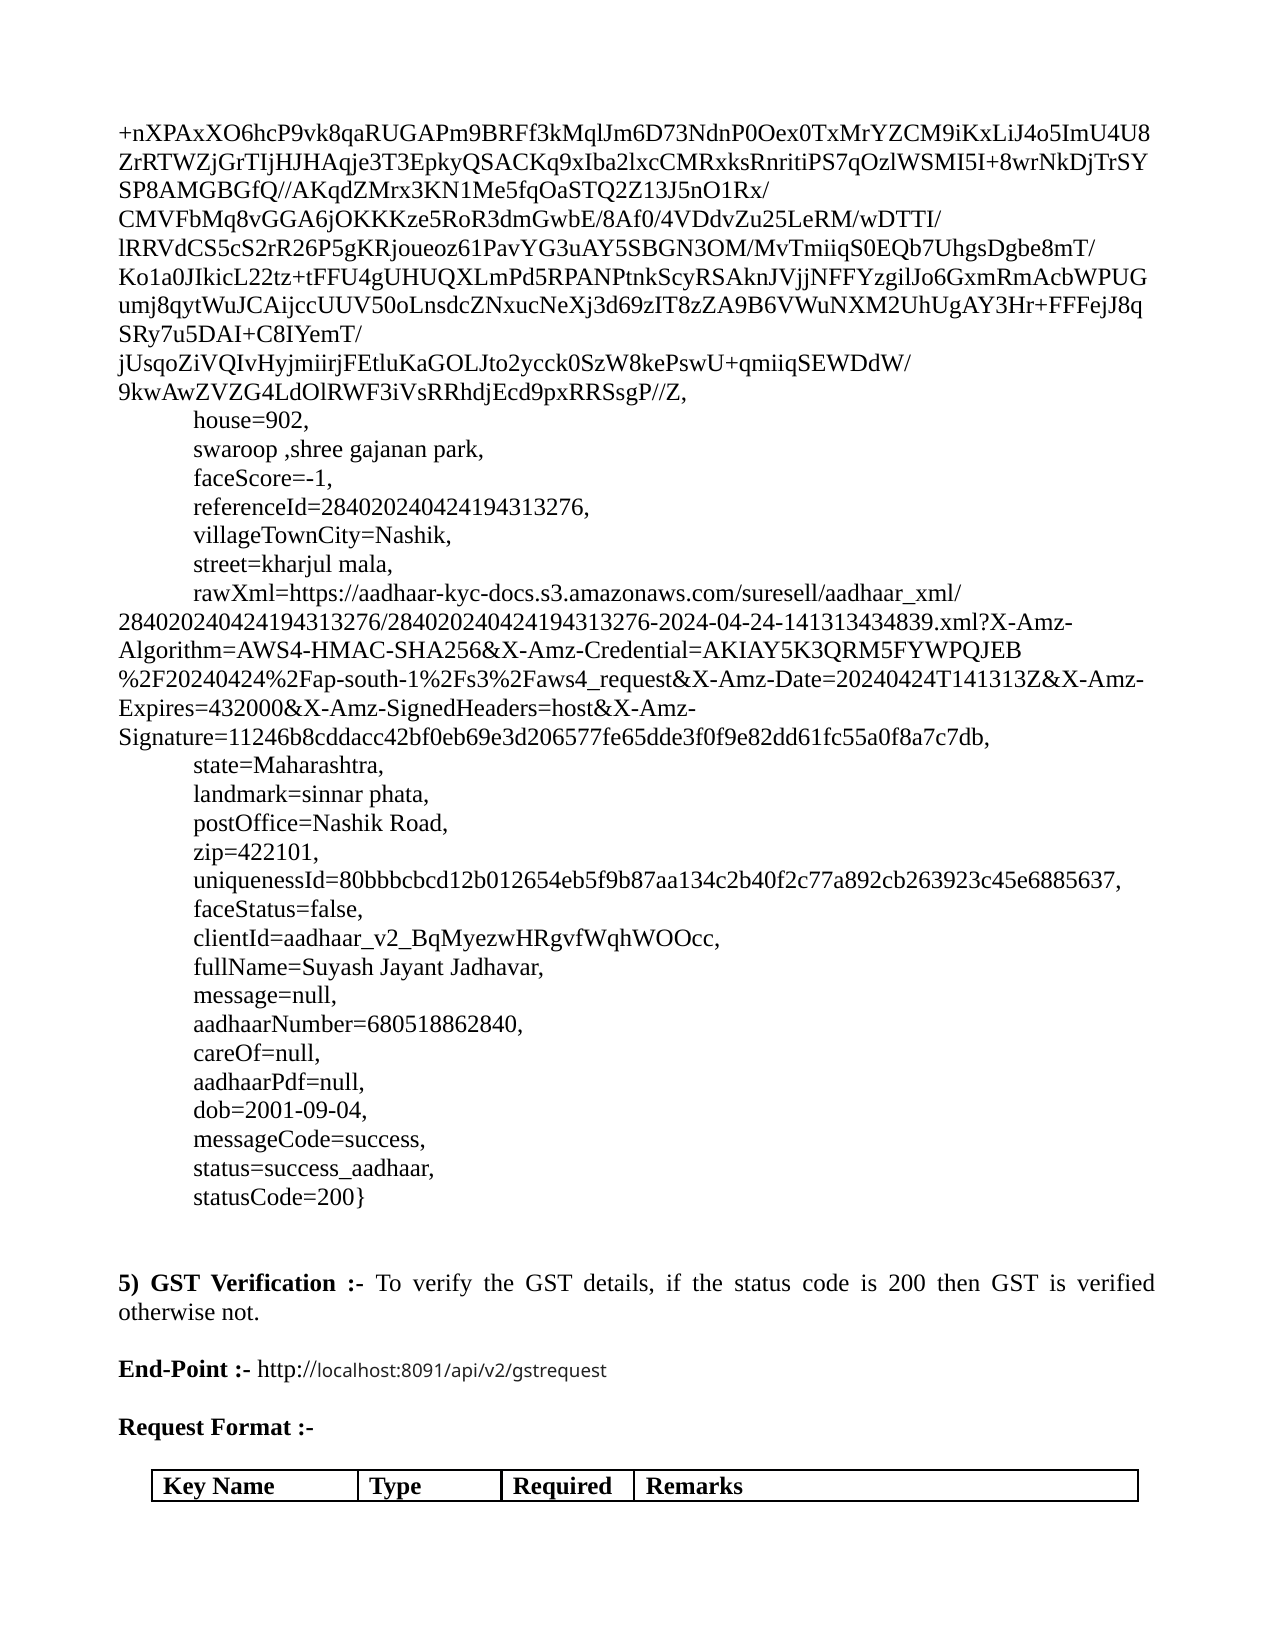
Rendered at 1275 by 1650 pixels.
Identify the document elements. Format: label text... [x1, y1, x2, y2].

text statusCode=200} [118, 1182, 1157, 1211]
text villageTownCity=Nashik, [118, 521, 1157, 549]
text message=null, [118, 981, 1157, 1009]
text swaroop ,shree gajanan park, [118, 434, 1157, 463]
text aadhaarNumber=680518862840, [118, 1009, 1157, 1038]
table_header Type [359, 1471, 369, 1500]
text status=success_aadhaar, [118, 1153, 1157, 1182]
table_header Key Name [153, 1471, 163, 1500]
table_header Remarks [635, 1471, 646, 1500]
text careOf=null, [118, 1038, 1157, 1067]
text fullName=Suyash Jayant Jadhavar, [118, 952, 1157, 981]
text Request Format :- [118, 1412, 1157, 1441]
table_header Type [490, 1471, 500, 1500]
table_header Required [503, 1471, 513, 1500]
text End-Point :- http://localhost:8091/api/v2/gstrequest [118, 1354, 1157, 1383]
text 5) GST Verification :- To verify the GST details, if the status code is 200 then GST is verified otherwise not. [118, 1268, 1157, 1326]
text aadhaarPdf=null, [118, 1067, 1157, 1096]
text faceStatus=false, [118, 894, 1157, 923]
text postOffice=Nashik Road, [118, 808, 1157, 837]
text clientId=aadhaar_v2_BqMyezwHRgvfWqhWOOcc, [118, 923, 1157, 952]
table_header Remarks [1127, 1471, 1137, 1500]
text state=Maharashtra, [118, 751, 1157, 779]
text referenceId=284020240424194313276, [118, 492, 1157, 521]
text street=kharjul mala, [118, 549, 1157, 578]
text +nXPAxXO6hcP9vk8qaRUGAPm9BRFf3kMqlJm6D73NdnP0Oex0TxMrYZCM9iKxLiJ4o5ImU4U8ZrRTWZjGrTIjHJHAqje3T3EpkyQSACKq9xIba2lxcCMRxksRnritiPS7qOzlWSMI5I+8wrNkDjTrSYSP8AMGBGfQ//AKqdZMrx3KN1Me5fqOaSTQ2Z13J5nO1Rx/CMVFbMq8vGGA6jOKKKze5RoR3dmGwbE/8Af0/4VDdvZu25LeRM/wDTTI/lRRVdCS5cS2rR26P5gKRjoueoz61PavYG3uAY5SBGN3OM/MvTmiiqS0EQb7UhgsDgbe8mT/Ko1a0JIkicL22tz+tFFU4gUHUQXLmPd5RPANPtnkScyRSAknJVjjNFFYzgilJo6GxmRmAcbWPUGumj8qytWuJCAijccUUV50oLnsdcZNxucNeXj3d69zIT8zZA9B6VWuNXM2UhUgAY3Hr+FFFejJ8qSRy7u5DAI+C8IYemT/jUsqoZiVQIvHyjmiirjFEtluKaGOLJto2ycck0SzW8kePswU+qmiiqSEWDdW/9kwAwZVZG4LdOlRWF3iVsRRhdjEcd9pxRRSsgP//Z, [118, 118, 1157, 406]
text faceScore=-1, [118, 463, 1157, 492]
text uniquenessId=80bbbcbcd12b012654eb5f9b87aa134c2b40f2c77a892cb263923c45e6885637, [118, 866, 1157, 894]
table_header Required [623, 1471, 633, 1500]
text dob=2001-09-04, [118, 1096, 1157, 1124]
table_header Key Name [346, 1471, 357, 1500]
text house=902, [118, 406, 1157, 434]
text messageCode=success, [118, 1124, 1157, 1153]
text rawXml=https://aadhaar-kyc-docs.s3.amazonaws.com/suresell/aadhaar_xml/284020240424194313276/284020240424194313276-2024-04-24-141313434839.xml?X-Amz-Algorithm=AWS4-HMAC-SHA256&X-Amz-Credential=AKIAY5K3QRM5FYWPQJEB%2F20240424%2Fap-south-1%2Fs3%2Faws4_request&X-Amz-Date=20240424T141313Z&X-Amz-Expires=432000&X-Amz-SignedHeaders=host&X-Amz-Signature=11246b8cddacc42bf0eb69e3d206577fe65dde3f0f9e82dd61fc55a0f8a7c7db, [118, 578, 1157, 751]
text landmark=sinnar phata, [118, 779, 1157, 808]
text zip=422101, [118, 837, 1157, 866]
